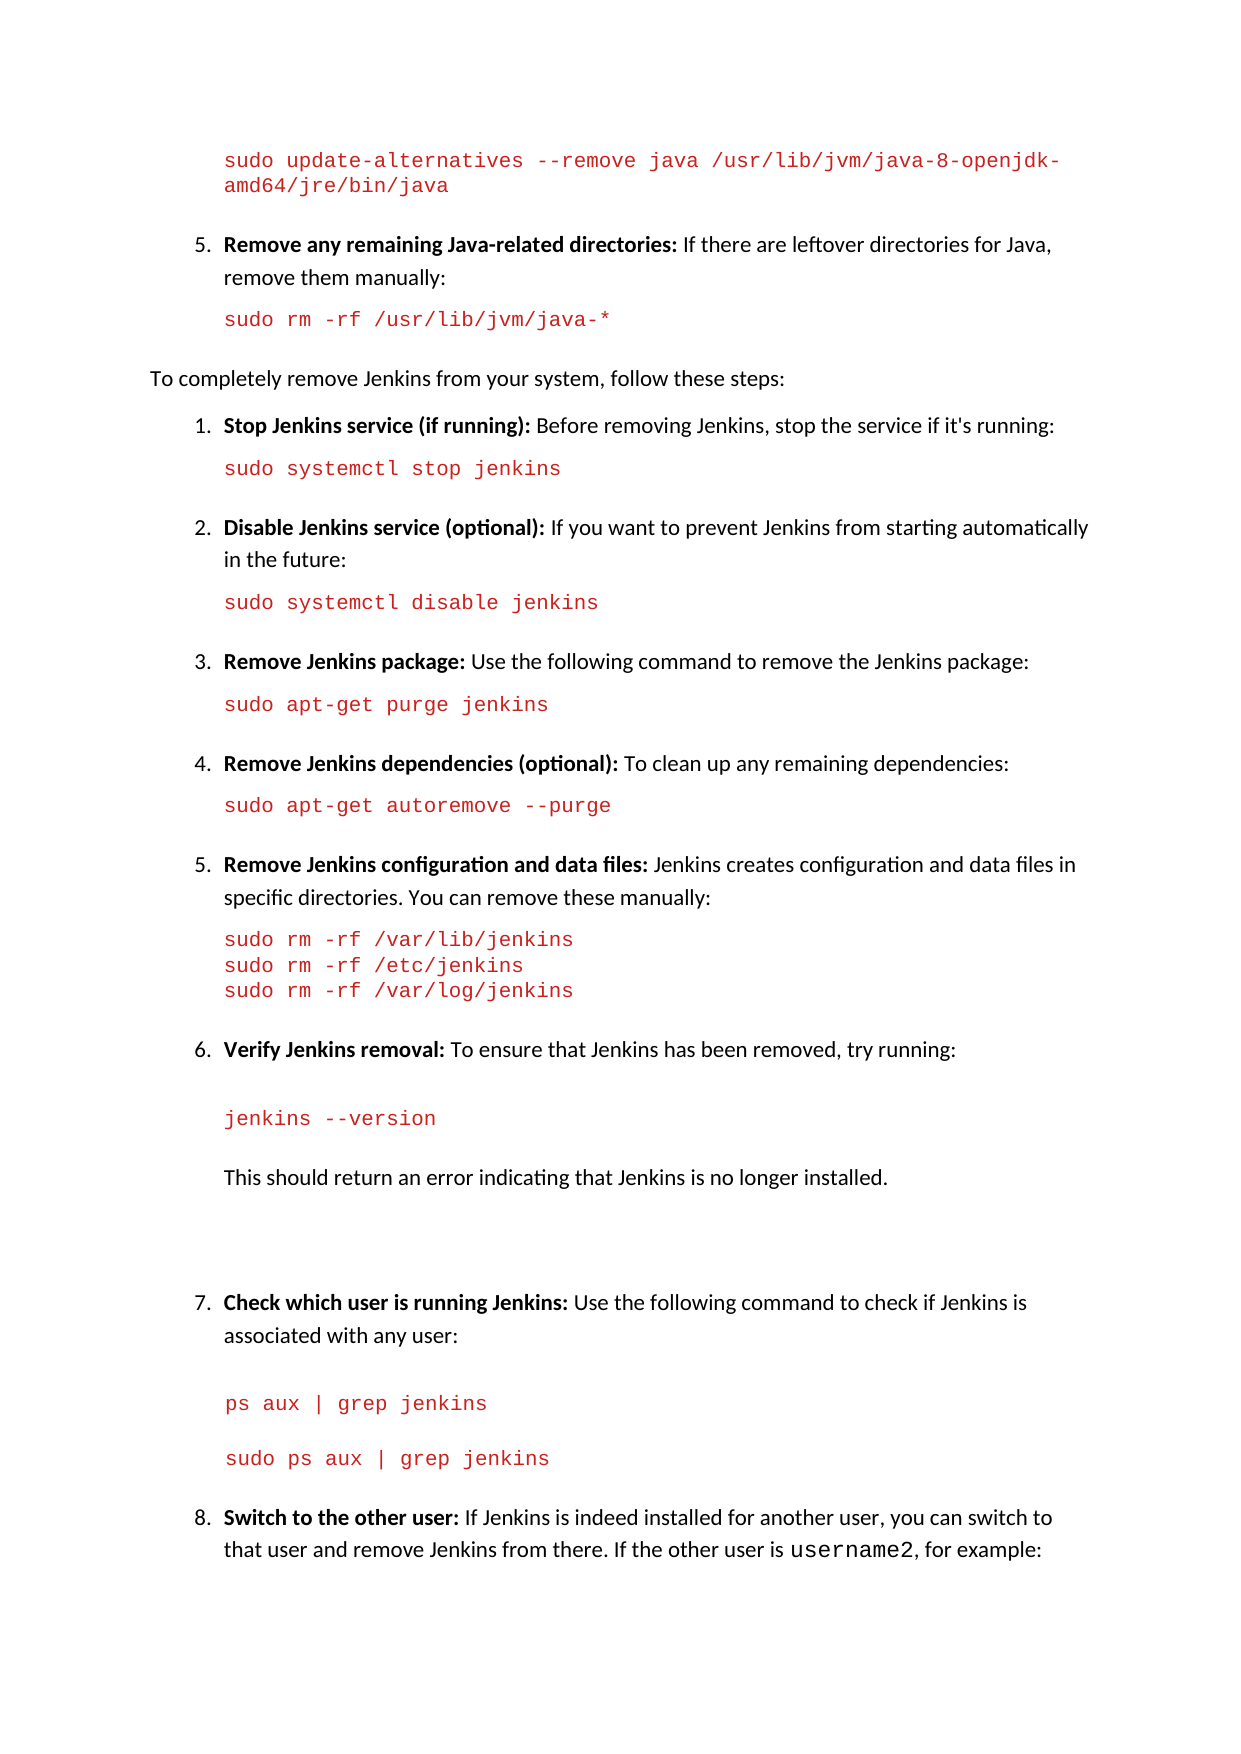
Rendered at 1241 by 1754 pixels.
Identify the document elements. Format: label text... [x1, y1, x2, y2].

list Remove Jenkins package: Use the following command to remove the Jenkins package: [194, 647, 1090, 675]
list Remove Jenkins dependencies (optional): To clean up any remaining dependencies: [194, 749, 1090, 777]
list Switch to the other user: If Jenkins is indeed installed for another user, you can switch to that user and remove Jenkins from there. If the other user is username2, for example: [194, 1503, 1090, 1564]
list sudo rm -rf /usr/lib/jvm/java-* [194, 309, 1090, 333]
list Check which user is running Jenkins: Use the following command to check if Jenkins is associated with any user: [194, 1288, 1090, 1349]
list jenkins --version [194, 1108, 1090, 1131]
list sudo systemctl stop jenkins [194, 458, 1090, 482]
list sudo rm -rf /etc/jenkins [194, 955, 1090, 979]
text sudo ps aux | grep jenkins [150, 1448, 1090, 1472]
text To completely remove Jenkins from your system, follow these steps: [150, 364, 1090, 392]
list This should return an error indicating that Jenkins is no longer installed. [194, 1163, 1090, 1223]
list sudo rm -rf /var/log/jenkins [194, 981, 1090, 1004]
list sudo update-alternatives --remove java /usr/lib/jvm/java-8-openjdk-amd64/jre/bin/java [194, 150, 1090, 199]
list Disable Jenkins service (optional): If you want to prevent Jenkins from starting automatically in the future: [194, 513, 1090, 573]
list Remove any remaining Java-related directories: If there are leftover directories for Java, remove them manually: [194, 231, 1090, 291]
list sudo apt-get autoremove --purge [194, 796, 1090, 819]
list sudo rm -rf /var/lib/jenkins [194, 929, 1090, 953]
text ps aux | grep jenkins [150, 1393, 1090, 1417]
list Stop Jenkins service (if running): Before removing Jenkins, stop the service if it's running: [194, 411, 1090, 439]
list sudo apt-get purge jenkins [194, 694, 1090, 717]
list Remove Jenkins configuration and data files: Jenkins creates configuration and data files in specific directories. You can remove these manually: [194, 851, 1090, 911]
list sudo systemctl disable jenkins [194, 592, 1090, 616]
list Verify Jenkins removal: To ensure that Jenkins has been removed, try running: [194, 1036, 1090, 1063]
